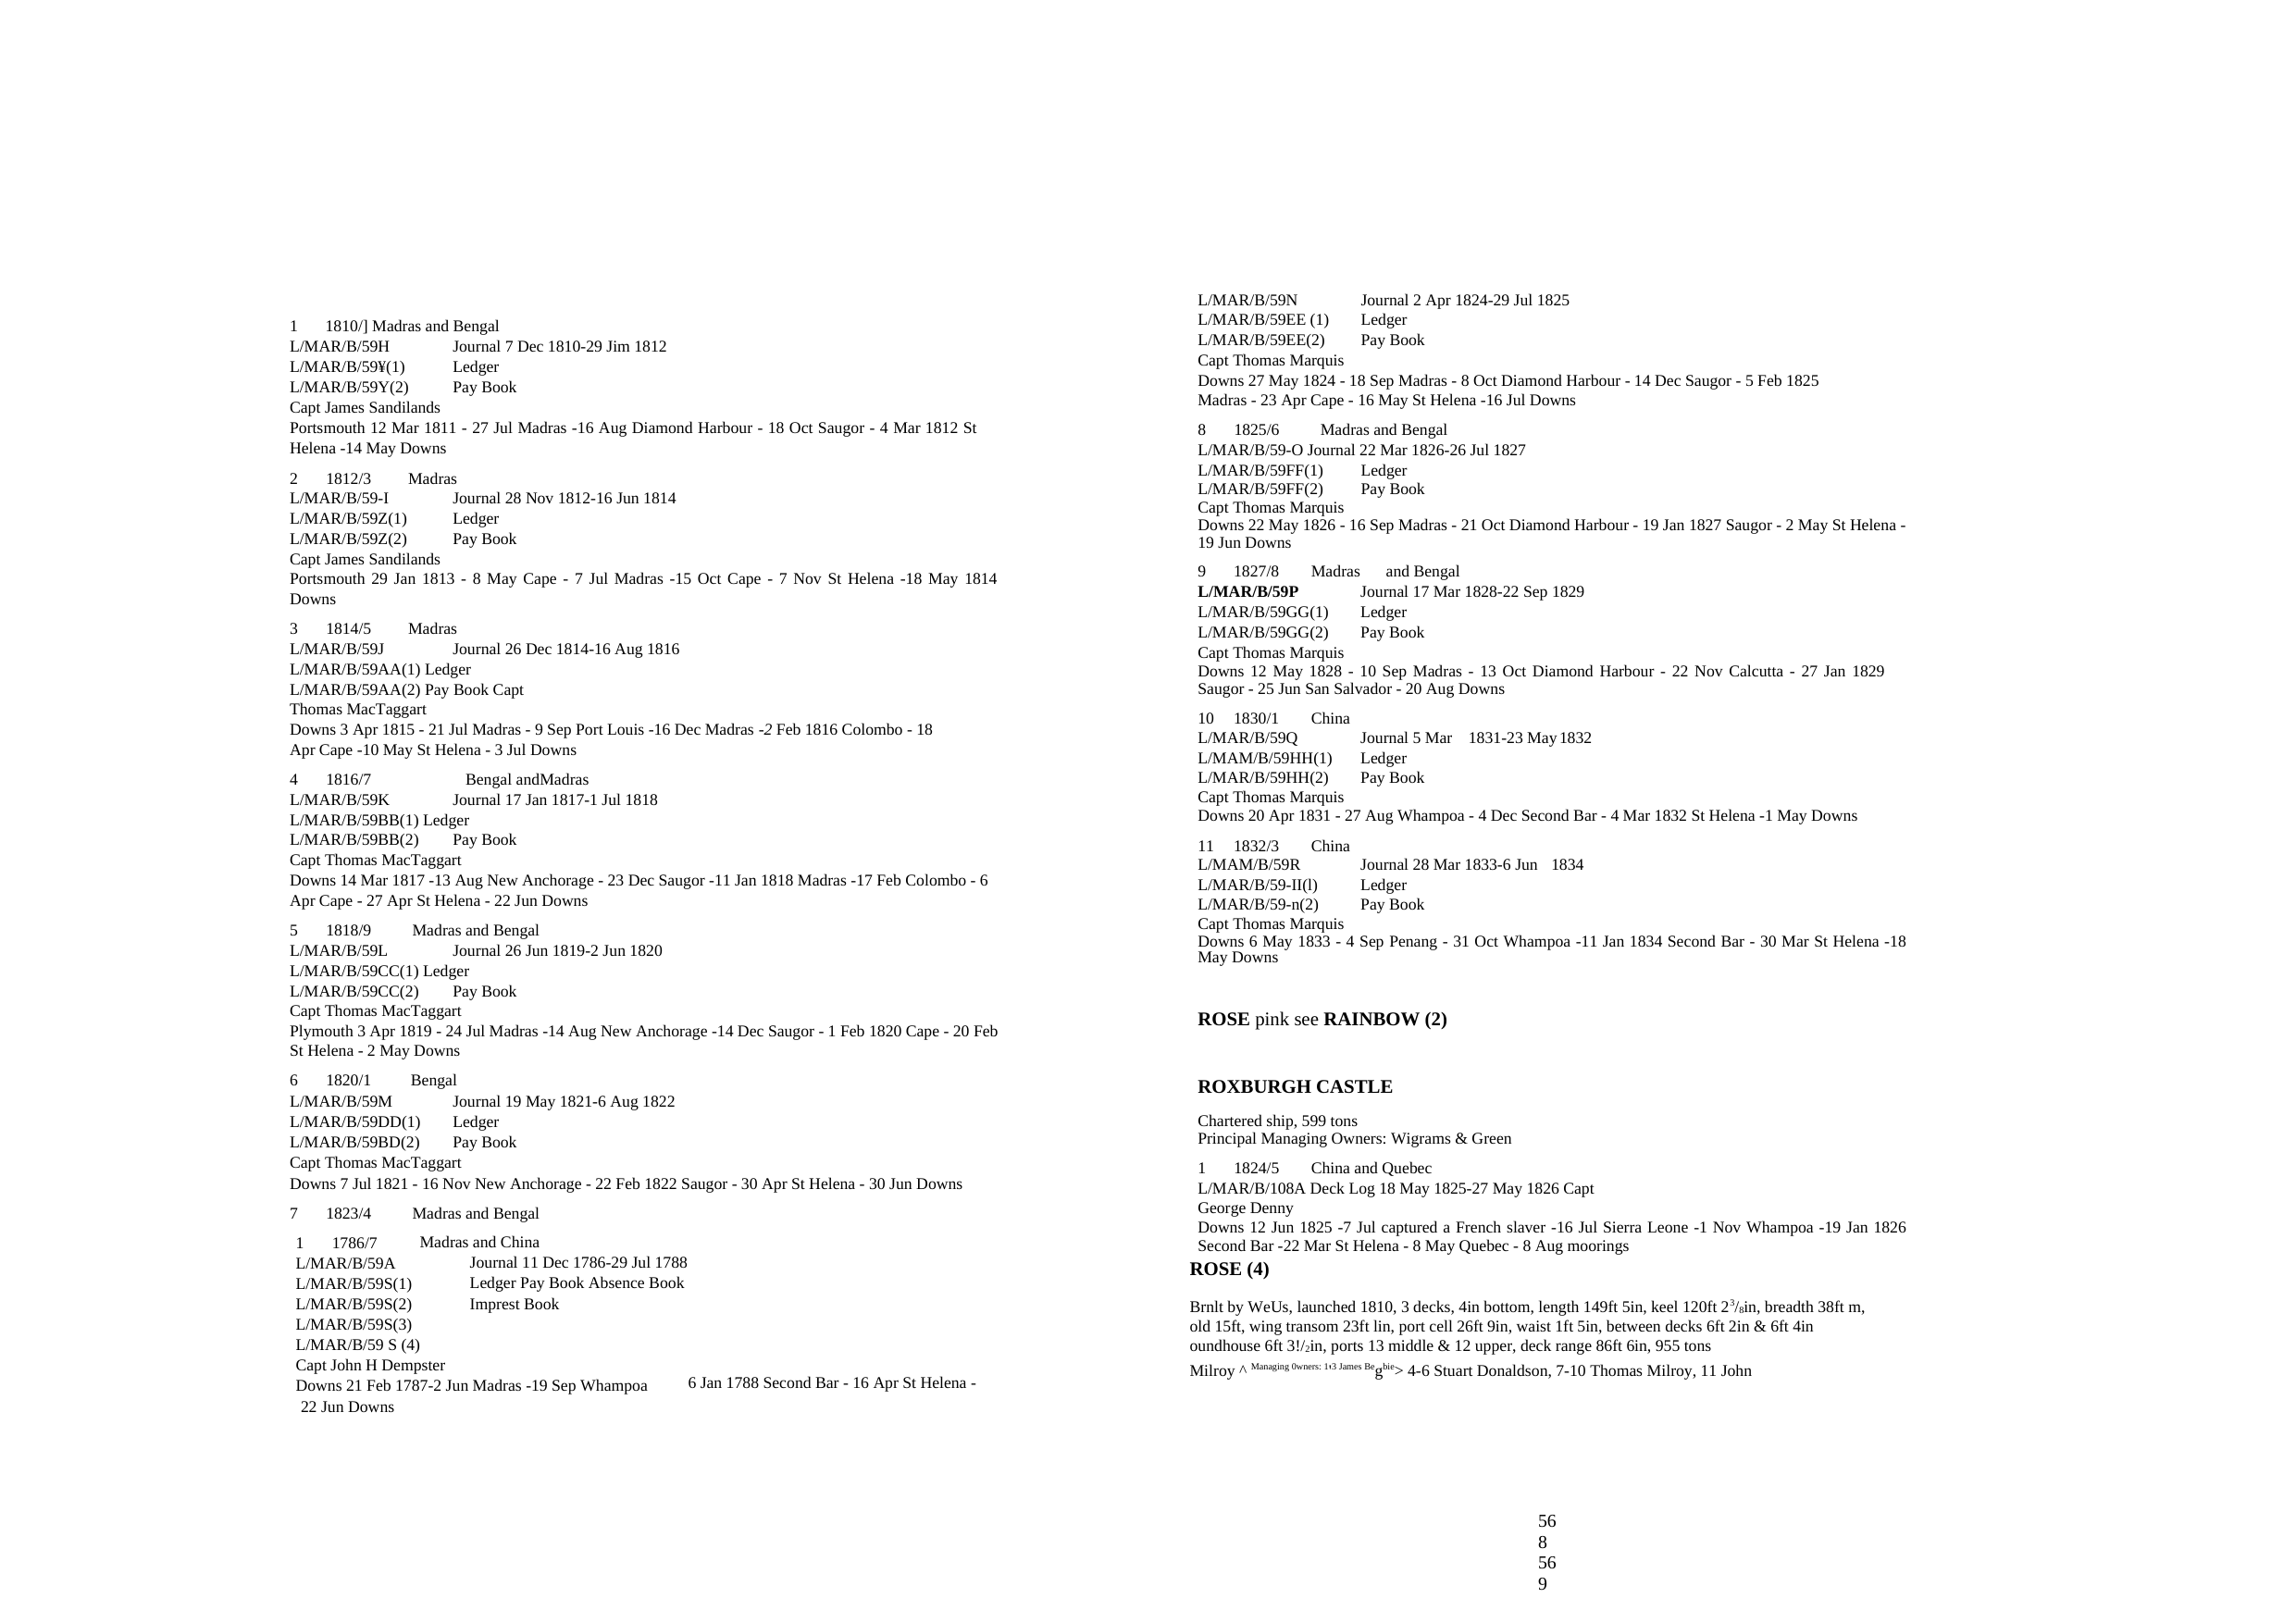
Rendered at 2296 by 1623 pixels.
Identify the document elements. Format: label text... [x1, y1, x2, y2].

text Capt Thomas MacTaggart [290, 849, 999, 870]
text L/MAR/B/59P Journal 17 Mar 1828-22 Sep 1829 [1198, 581, 1907, 601]
text Downs 27 May 1824 - 18 Sep Madras - 8 Oct Diamond Harbour - 14 Dec Saugor - 5 Feb 1825 Madras - 23 Apr Cape - 16 May St Helena -16 Jul Downs [1198, 370, 1854, 410]
text Milroy ^ Managing 0wners: 1'3 James Begbie> 4-6 Stuart Donaldson, 7-10 Thomas Milroy, 11 John [1189, 1362, 1889, 1381]
text Portsmouth 12 Mar 1811 - 27 Jul Madras -16 Aug Diamond Harbour - 18 Oct Saugor - 4 Mar 1812 St Helena -14 May Downs [290, 417, 978, 458]
list 1830/1 China [1198, 710, 1907, 727]
text Capt Thomas MacTaggart [290, 1001, 999, 1021]
text L/MAR/B/59-O Journal 22 Mar 1826-26 Jul 1827 L/MAR/B/59FF(1) Ledger [1198, 440, 1607, 480]
text L/MAR/B/59L Journal 26 Jun 1819-2 Jun 1820 [290, 940, 999, 960]
text L/MAR/B/59GG(2) Pay Book [1198, 622, 1907, 642]
text L/MAR/B/59Z(1) Ledger [290, 508, 999, 528]
text L/MAR/B/59BD(2) Pay Book [290, 1132, 999, 1152]
text Downs 20 Apr 1831 - 27 Aug Whampoa - 4 Dec Second Bar - 4 Mar 1832 St Helena -1 May Downs [1198, 807, 1907, 825]
text L/MAR/B/59K Journal 17 Jan 1817-1 Jul 1818 [290, 789, 999, 810]
text 1 1786/7 [295, 1233, 681, 1253]
text L/MAR/B/59GG(1) Ledger [1198, 601, 1907, 622]
list 1824/5 China and Quebec [1198, 1158, 1907, 1178]
text Capt Thomas Marquis [1198, 787, 1907, 807]
text Downs 12 May 1828 - 10 Sep Madras - 13 Oct Diamond Harbour - 22 Nov Calcutta - 27 Jan 1829 Saugor - 25 Jun San Salvador - 20 Aug Downs [1198, 662, 1886, 698]
list 1823/4 Madras and Bengal [290, 1203, 999, 1223]
list 1812/3 Madras [290, 468, 999, 488]
text L/MAR/B/59-I Journal 28 Nov 1812-16 Jun 1814 [290, 488, 999, 508]
text 6 Jan 1788 Second Bar - 16 Apr St Helena - [688, 1374, 999, 1393]
text L/MAR/B/59A L/MAR/B/59S(1) [295, 1253, 425, 1294]
text Downs 6 May 1833 - 4 Sep Penang - 31 Oct Whampoa -11 Jan 1834 Second Bar - 30 Mar St Helena -18 May Downs [1198, 934, 1907, 966]
list 1818/9 Madras and Bengal [290, 920, 999, 940]
text L/MAM/B/59HH(1) Ledger [1198, 748, 1907, 767]
text Capt Thomas MacTaggart [290, 1152, 999, 1172]
list 1820/1 Bengal [290, 1070, 999, 1090]
text Downs 12 Jun 1825 -7 Jul captured a French slaver -16 Jul Sierra Leone -1 Nov Whampoa -19 Jan 1826 Second Bar -22 Mar St Helena - 8 May Quebec - 8 Aug moorings [1198, 1218, 1907, 1256]
text L/MAR/B/59 S (4) [295, 1334, 681, 1355]
list 1810/] Madras and Bengal [290, 316, 999, 336]
text L/MAR/B/59S(2) [295, 1294, 681, 1314]
text Downs 14 Mar 1817 -13 Aug New Anchorage - 23 Dec Saugor -11 Jan 1818 Madras -17 Feb Colombo - 6 Apr Cape - 27 Apr St Helena - 22 Jun Downs [290, 870, 999, 911]
list 1816/7 Bengal and Madras [290, 769, 999, 789]
text L/MAR/B/59BB(1) Ledger L/MAR/B/59BB(2) Pay Book [290, 810, 535, 849]
text Capt Thomas Marquis [1198, 499, 1907, 516]
text Capt John H Dempster [295, 1355, 681, 1375]
text L/MAR/B/59Z(2) Pay Book [290, 528, 999, 549]
text 22 Jun Downs [301, 1397, 403, 1416]
text L/MAR/B/59CC(1) Ledger L/MAR/B/59CC(2) Pay Book [290, 960, 535, 1001]
list 1827/8 Madras and Bengal [1198, 562, 1907, 581]
text Downs 7 Jul 1821 - 16 Nov New Anchorage - 22 Feb 1822 Saugor - 30 Apr St Helena - 30 Jun Downs [290, 1172, 999, 1194]
text L/MAR/B/59-n(2) Pay Book [1198, 894, 1907, 914]
text L/MAR/B/59Y(2) Pay Book [290, 377, 999, 397]
text L/MAR/B/59EE(2) Pay Book [1198, 329, 1907, 350]
text Capt Thomas Marquis [1198, 350, 1907, 370]
text L/MAR/B/59M Journal 19 May 1821-6 Aug 1822 [290, 1090, 999, 1111]
text L/MAR/B/59EE (1) Ledger [1198, 309, 1907, 329]
text L/MAM/B/59R Journal 28 Mar 1833-6 Jun 1834 [1198, 855, 1907, 874]
list 1832/3 China [1198, 836, 1907, 855]
text Brnlt by WeUs, launched 1810, 3 decks, 4in bottom, length 149ft 5in, keel 120ft 23/8in, breadth 38ft m, old 15ft, wing transom 23ft lin, port cell 26ft 9in, waist 1ft 5in, between decks 6ft 2in & 6ft 4in oundhouse 6ft 3!/2in, ports 13 middle & 12 upper, deck range 86ft 6in, 955 tons [1189, 1297, 1889, 1356]
text Capt James Sandilands [290, 549, 999, 568]
text Downs 21 Feb 1787-2 Jun Madras -19 Sep Whampoa [295, 1375, 681, 1395]
text Capt James Sandilands [290, 397, 999, 417]
text Portsmouth 29 Jan 1813 - 8 May Cape - 7 Jul Madras -15 Oct Cape - 7 Nov St Helena -18 May 1814 Downs [290, 568, 999, 609]
list 1814/5 Madras [290, 618, 999, 638]
text Downs 3 Apr 1815 - 21 Jul Madras - 9 Sep Port Louis -16 Dec Madras -2 Feb 1816 Colombo - 18 Apr Cape -10 May St Helena - 3 Jul Downs [290, 719, 946, 760]
text L/MAR/B/59N Journal 2 Apr 1824-29 Jul 1825 [1198, 289, 1907, 309]
text L/MAR/B/59S(3) [295, 1314, 681, 1334]
text L/MAR/B/59¥(1) Ledger [290, 356, 999, 377]
list 1825/6 Madras and Bengal [1198, 419, 1907, 440]
subtitle ROSE pink see RAINBOW (2) [1198, 1009, 1907, 1030]
text L/MAR/B/59HH(2) Pay Book [1198, 767, 1907, 787]
text L/MAR/B/59H Journal 7 Dec 1810-29 Jim 1812 [290, 336, 999, 356]
text Plymouth 3 Apr 1819 - 24 Jul Madras -14 Aug New Anchorage -14 Dec Saugor - 1 Feb 1820 Cape - 20 Feb St Helena - 2 May Downs [290, 1021, 999, 1060]
text Capt Thomas Marquis [1198, 642, 1907, 662]
text L/MAR/B/59J Journal 26 Dec 1814-16 Aug 1816 [290, 638, 999, 659]
text L/MAR/B/59-II(l) Ledger [1198, 874, 1907, 894]
text L/MAR/B/59AA(1) Ledger L/MAR/B/59AA(2) Pay Book Capt Thomas MacTaggart [290, 659, 535, 719]
text L/MAR/B/108A Deck Log 18 May 1825-27 May 1826 Capt George Denny [1198, 1178, 1635, 1218]
text L/MAR/B/59DD(1) Ledger [290, 1111, 999, 1132]
text L/MAR/B/59Q Journal 5 Mar 1831-23 May 1832 [1198, 727, 1907, 748]
subtitle ROXBURGH CASTLE [1198, 1076, 1907, 1097]
text Madras and China [419, 1231, 700, 1252]
text Journal 11 Dec 1786-29 Jul 1788 Ledger Pay Book Absence Book Imprest Book [469, 1252, 700, 1313]
text Principal Managing Owners: Wigrams & Green [1198, 1130, 1907, 1148]
text Capt Thomas Marquis [1198, 914, 1907, 934]
text Downs 22 May 1826 - 16 Sep Madras - 21 Oct Diamond Harbour - 19 Jan 1827 Saugor - 2 May St Helena - 19 Jun Downs [1198, 516, 1907, 551]
subtitle ROSE (4) [1189, 1258, 1889, 1280]
text Chartered ship, 599 tons [1198, 1112, 1907, 1130]
text L/MAR/B/59FF(2) Pay Book [1198, 480, 1907, 499]
